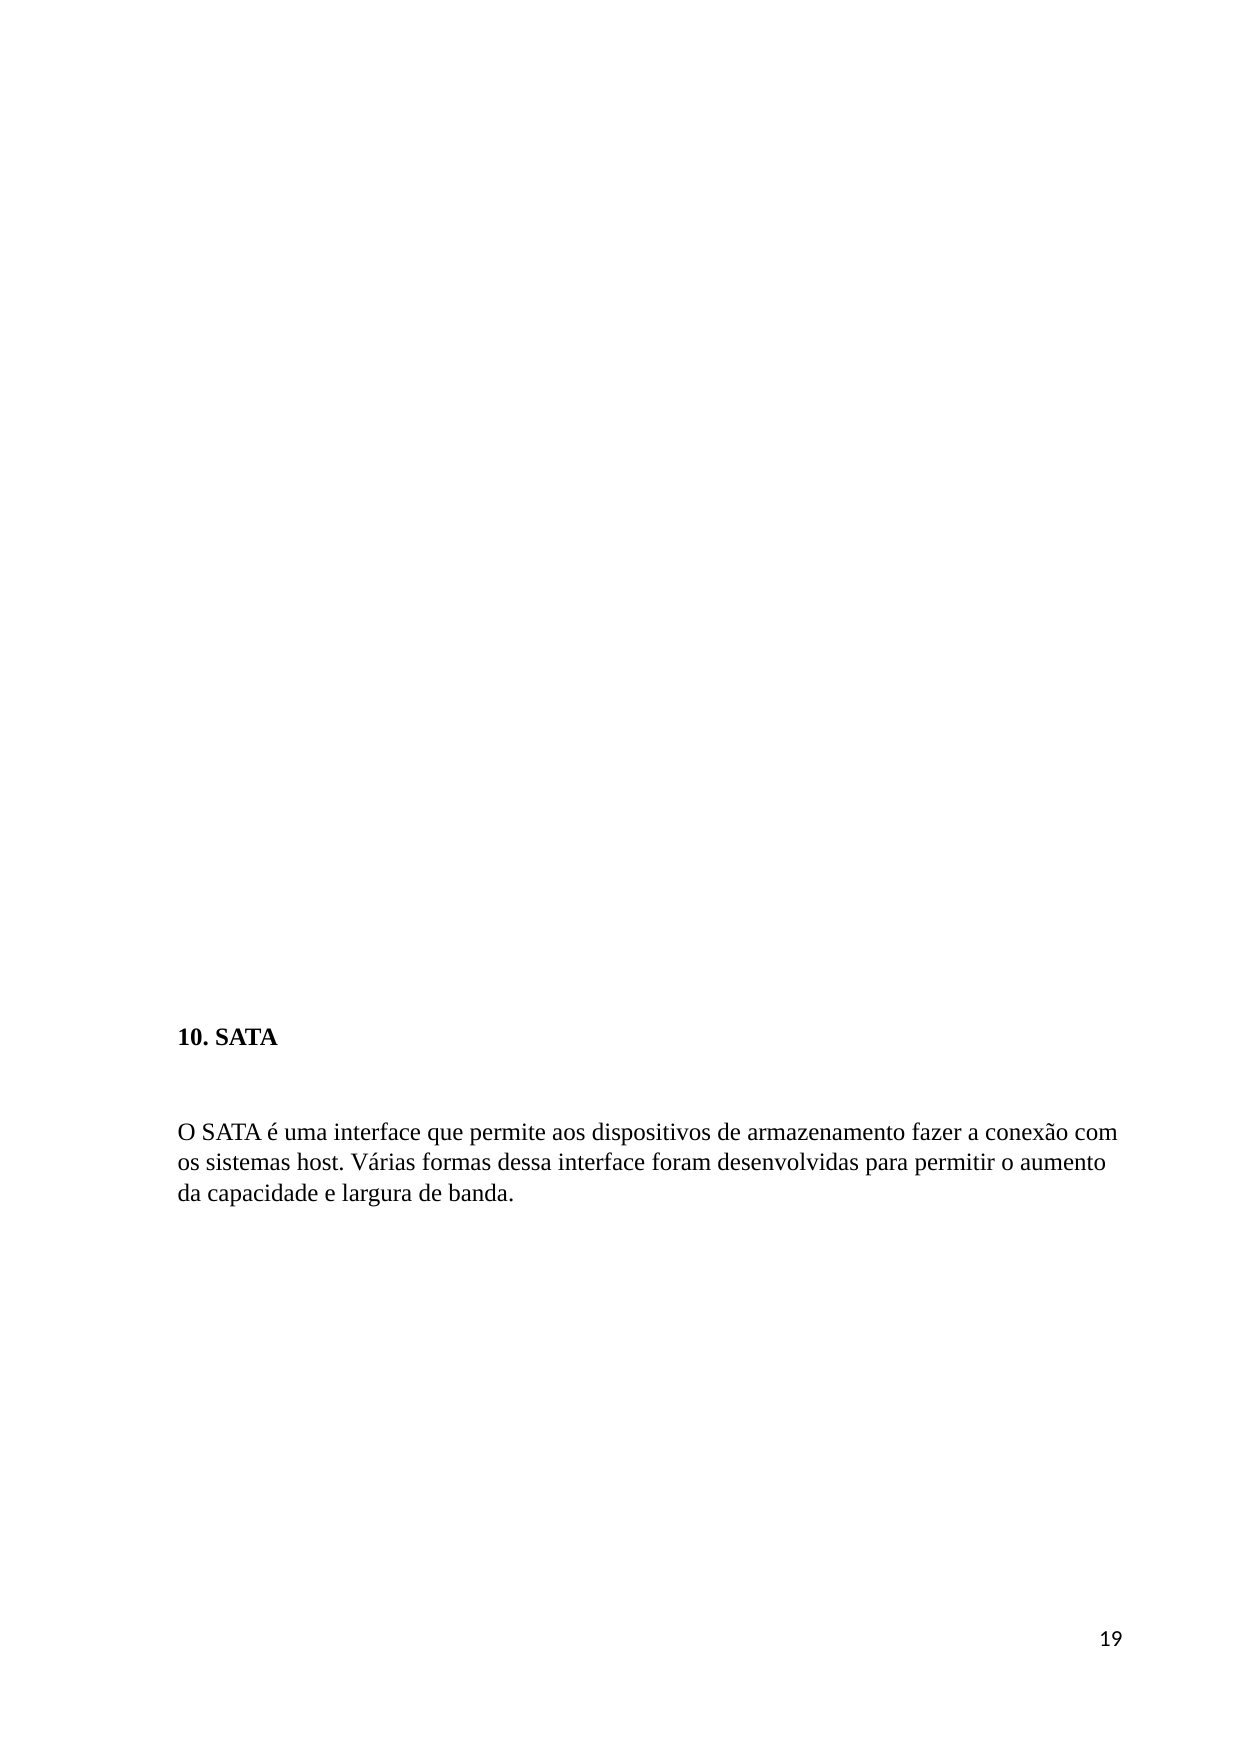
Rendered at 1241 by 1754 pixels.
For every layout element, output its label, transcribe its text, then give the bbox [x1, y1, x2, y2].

text 10. SATA [177, 1022, 1122, 1051]
text O SATA é uma interface que permite aos dispositivos de armazenamento fazer a conexão com os sistemas host. Várias formas dessa interface foram desenvolvidas para permitir o aumento da capacidade e largura de banda. [177, 1117, 1122, 1207]
